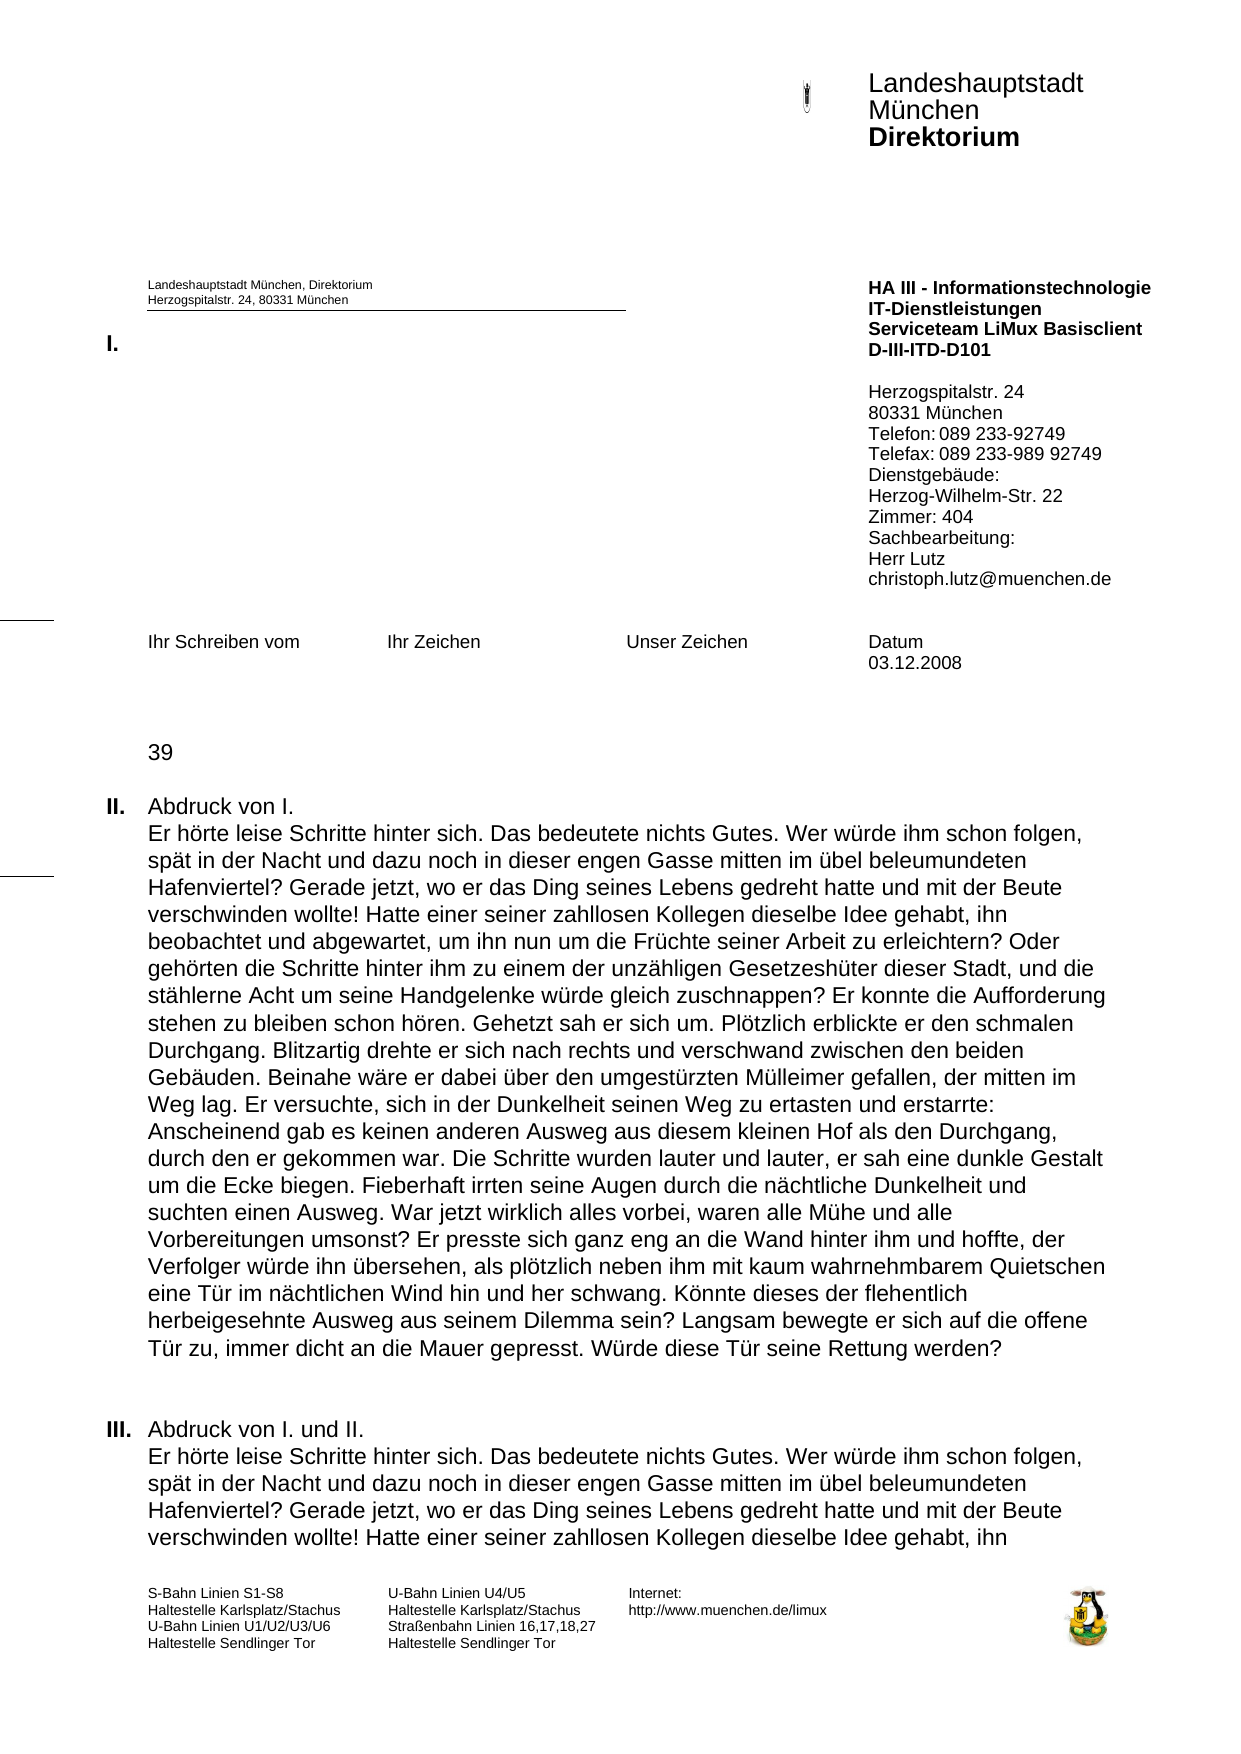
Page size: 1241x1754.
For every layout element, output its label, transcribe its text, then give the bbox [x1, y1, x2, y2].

text 03.12.2008 [868, 653, 1108, 673]
picture [803, 80, 811, 113]
text Direktorium [868, 125, 1199, 152]
text Datum [868, 632, 1108, 653]
text HA III - Informationstechnologie IT-Dienstleistungen Serviceteam LiMux Basisclient [868, 277, 1199, 340]
text II. Abdruck von I. [106, 793, 1109, 820]
text I. [106, 331, 136, 356]
text Landeshauptstadt München, Direktorium [148, 277, 626, 292]
text Herzogspitalstr. 24 80331 München Telefon: 089 233-92749 Telefax: 089 233-989 92749 Dienstgebäude: Herzog-Wilhelm-Str. 22 Zimmer: 404 Sachbearbeitung: Herr Lutz christoph.lutz@muenchen.de [868, 382, 1199, 590]
text Er hörte leise Schritte hinter sich. Das bedeutete nichts Gutes. Wer würde ihm schon folgen, spät in der Nacht und dazu noch in dieser engen Gasse mitten im übel beleumundeten Hafenviertel? Gerade jetzt, wo er das Ding seines Lebens gedreht hatte und mit der Beute verschwinden wollte! Hatte einer seiner zahllosen Kollegen dieselbe Idee gehabt, ihn [148, 1443, 1109, 1551]
table_header Internet: http://www.muenchen.de/limux [628, 1551, 869, 1652]
text München [868, 98, 1199, 125]
text Unser Zeichen [626, 632, 833, 653]
text Landeshauptstadt [868, 71, 1199, 98]
text Herzogspitalstr. 24, 80331 München [148, 292, 626, 307]
text D-III-ITD-D101 [868, 340, 1199, 361]
picture [1063, 1585, 1109, 1647]
table_header U-Bahn Linien U4/U5 Haltestelle Karlsplatz/Stachus Straßenbahn Linien 16,17,18,27 Haltestelle Sendlinger Tor [388, 1551, 628, 1652]
text Ihr Zeichen [387, 632, 593, 653]
text Er hörte leise Schritte hinter sich. Das bedeutete nichts Gutes. Wer würde ihm schon folgen, spät in der Nacht und dazu noch in dieser engen Gasse mitten im übel beleumundeten Hafenviertel? Gerade jetzt, wo er das Ding seines Lebens gedreht hatte und mit der Beute verschwinden wollte! Hatte einer seiner zahllosen Kollegen dieselbe Idee gehabt, ihn beobachtet und abgewartet, um ihn nun um die Früchte seiner Arbeit zu erleichtern? Oder gehörten die Schritte hinter ihm zu einem der unzähligen Gesetzeshüter dieser Stadt, und die stählerne Acht um seine Handgelenke würde gleich zuschnappen? Er konnte die Aufforderung stehen zu bleiben schon hören. Gehetzt sah er sich um. Plötzlich erblickte er den schmalen Durchgang. Blitzartig drehte er sich nach rechts und verschwand zwischen den beiden Gebäuden. Beinahe wäre er dabei über den umgestürzten Mülleimer gefallen, der mitten im Weg lag. Er versuchte, sich in der Dunkelheit seinen Weg zu ertasten und erstarrte: Anscheinend gab es keinen anderen Ausweg aus diesem kleinen Hof als den Durchgang, durch den er gekommen war. Die Schritte wurden lauter und lauter, er sah eine dunkle Gestalt um die Ecke biegen. Fieberhaft irrten seine Augen durch die nächtliche Dunkelheit und suchten einen Ausweg. War jetzt wirklich alles vorbei, waren alle Mühe und alle Vorbereitungen umsonst? Er presste sich ganz eng an die Wand hinter ihm und hoffte, der Verfolger würde ihn übersehen, als plötzlich neben ihm mit kaum wahrnehmbarem Quietschen eine Tür im nächtlichen Wind hin und her schwang. Könnte dieses der flehentlich herbeigesehnte Ausweg aus seinem Dilemma sein? Langsam bewegte er sich auf die offene Tür zu, immer dicht an die Mauer gepresst. Würde diese Tür seine Rettung werden? [148, 820, 1109, 1361]
text III. Abdruck von I. und II. [106, 1416, 1109, 1443]
table_header S-Bahn Linien S1-S8 Haltestelle Karlsplatz/Stachus U-Bahn Linien U1/U2/U3/U6 Haltestelle Sendlinger Tor [148, 1551, 388, 1652]
table_header [869, 1551, 1110, 1652]
text Ihr Schreiben vom [148, 632, 354, 653]
text 39 [148, 738, 1109, 766]
